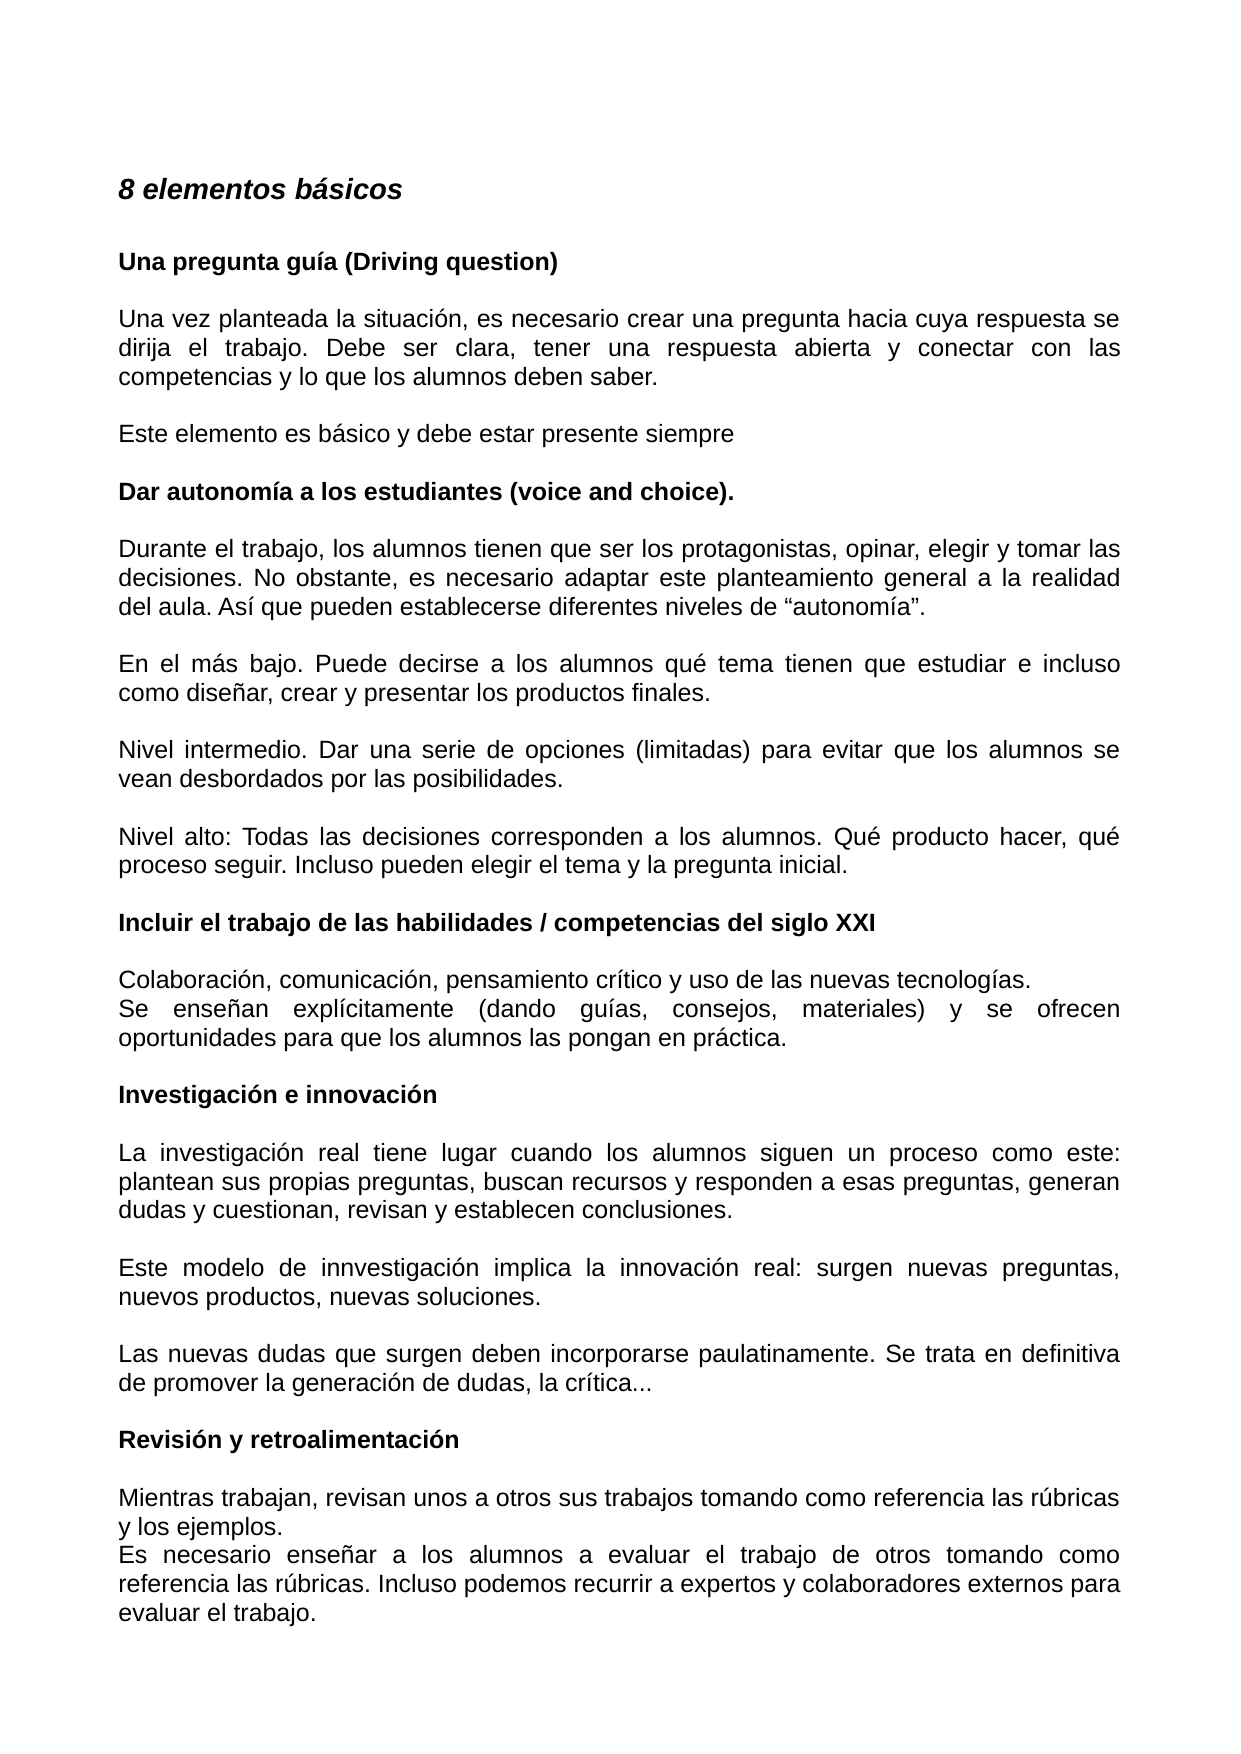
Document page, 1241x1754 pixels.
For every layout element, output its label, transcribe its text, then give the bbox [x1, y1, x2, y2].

text Colaboración, comunicación, pensamiento crítico y uso de las nuevas tecnologías. [118, 965, 1122, 994]
text Durante el trabajo, los alumnos tienen que ser los protagonistas, opinar, elegir y tomar las decisiones. No obstante, es necesario adaptar este planteamiento general a la realidad del aula. Así que pueden establecerse diferentes niveles de “autonomía”. [118, 534, 1122, 620]
text Se enseñan explícitamente (dando guías, consejos, materiales) y se ofrecen oportunidades para que los alumnos las pongan en práctica. [118, 994, 1122, 1052]
text Una pregunta guía (Driving question) [118, 247, 1122, 275]
subtitle 8 elementos básicos [118, 172, 1122, 205]
text En el más bajo. Puede decirse a los alumnos qué tema tienen que estudiar e incluso como diseñar, crear y presentar los productos finales. [118, 649, 1122, 707]
text Incluir el trabajo de las habilidades / competencias del siglo XXI [118, 908, 1122, 937]
text Revisión y retroalimentación [118, 1425, 1122, 1454]
text Es necesario enseñar a los alumnos a evaluar el trabajo de otros tomando como referencia las rúbricas. Incluso podemos recurrir a expertos y colaboradores externos para evaluar el trabajo. [118, 1540, 1122, 1627]
text Las nuevas dudas que surgen deben incorporarse paulatinamente. Se trata en definitiva de promover la generación de dudas, la crítica... [118, 1339, 1122, 1397]
text Dar autonomía a los estudiantes (voice and choice). [118, 477, 1122, 505]
text Nivel intermedio. Dar una serie de opciones (limitadas) para evitar que los alumnos se vean desbordados por las posibilidades. [118, 735, 1122, 793]
text Mientras trabajan, revisan unos a otros sus trabajos tomando como referencia las rúbricas y los ejemplos. [118, 1483, 1122, 1540]
text La investigación real tiene lugar cuando los alumnos siguen un proceso como este: plantean sus propias preguntas, buscan recursos y responden a esas preguntas, generan dudas y cuestionan, revisan y establecen conclusiones. [118, 1138, 1122, 1224]
text Este modelo de innvestigación implica la innovación real: surgen nuevas preguntas, nuevos productos, nuevas soluciones. [118, 1253, 1122, 1310]
text Este elemento es básico y debe estar presente siempre [118, 419, 1122, 448]
text Una vez planteada la situación, es necesario crear una pregunta hacia cuya respuesta se dirija el trabajo. Debe ser clara, tener una respuesta abierta y conectar con las competencias y lo que los alumnos deben saber. [118, 304, 1122, 390]
text Investigación e innovación [118, 1080, 1122, 1109]
text Nivel alto: Todas las decisiones corresponden a los alumnos. Qué producto hacer, qué proceso seguir. Incluso pueden elegir el tema y la pregunta inicial. [118, 822, 1122, 879]
